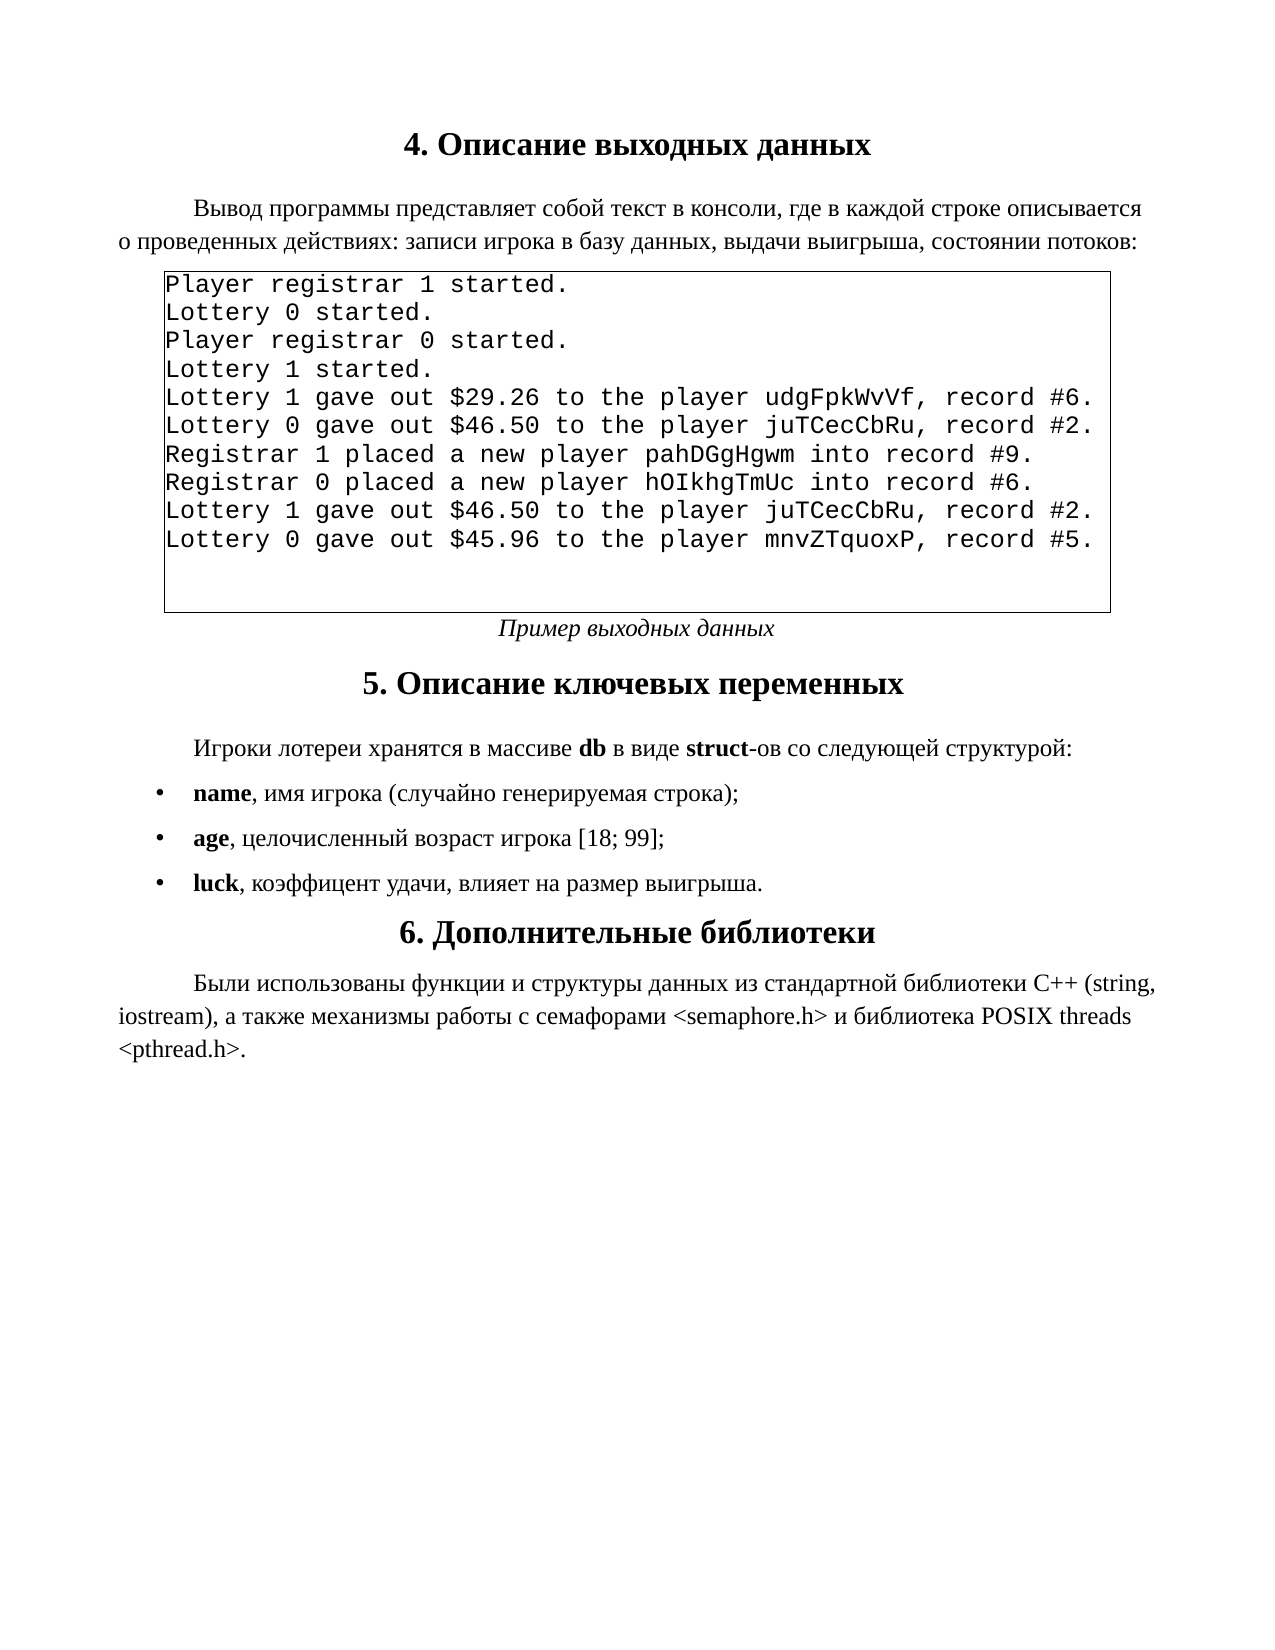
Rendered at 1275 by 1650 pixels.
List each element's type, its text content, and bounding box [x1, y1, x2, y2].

text Игроки лотереи хранятся в массиве db в виде struct-ов со следующей структурой: [118, 733, 1157, 762]
text Пример выходных данных [165, 613, 1110, 642]
text Были использованы функции и структуры данных из стандартной библиотеки С++ (string, iostream), а также механизмы работы с семафорами <semaphore.h> и библиотека POSIX threads <pthread.h>. [118, 968, 1157, 1063]
text 4. Описание выходных данных [118, 124, 1157, 162]
text Вывод программы представляет собой текст в консоли, где в каждой строке описывается о проведенных действиях: записи игрока в базу данных, выдачи выигрыша, состоянии потоков: [118, 193, 1157, 255]
list luck, коэффицент удачи, влияет на размер выигрыша. [156, 868, 1157, 896]
list age, целочисленный возраст игрока [18; 99]; [156, 823, 1157, 851]
text Пример выходных данных [165, 284, 1110, 612]
list name, имя игрока (случайно генерируемая строка); [156, 778, 1157, 807]
text 6. Дополнительные библиотеки [118, 912, 1157, 951]
text 5. Описание ключевых переменных [118, 663, 1157, 702]
